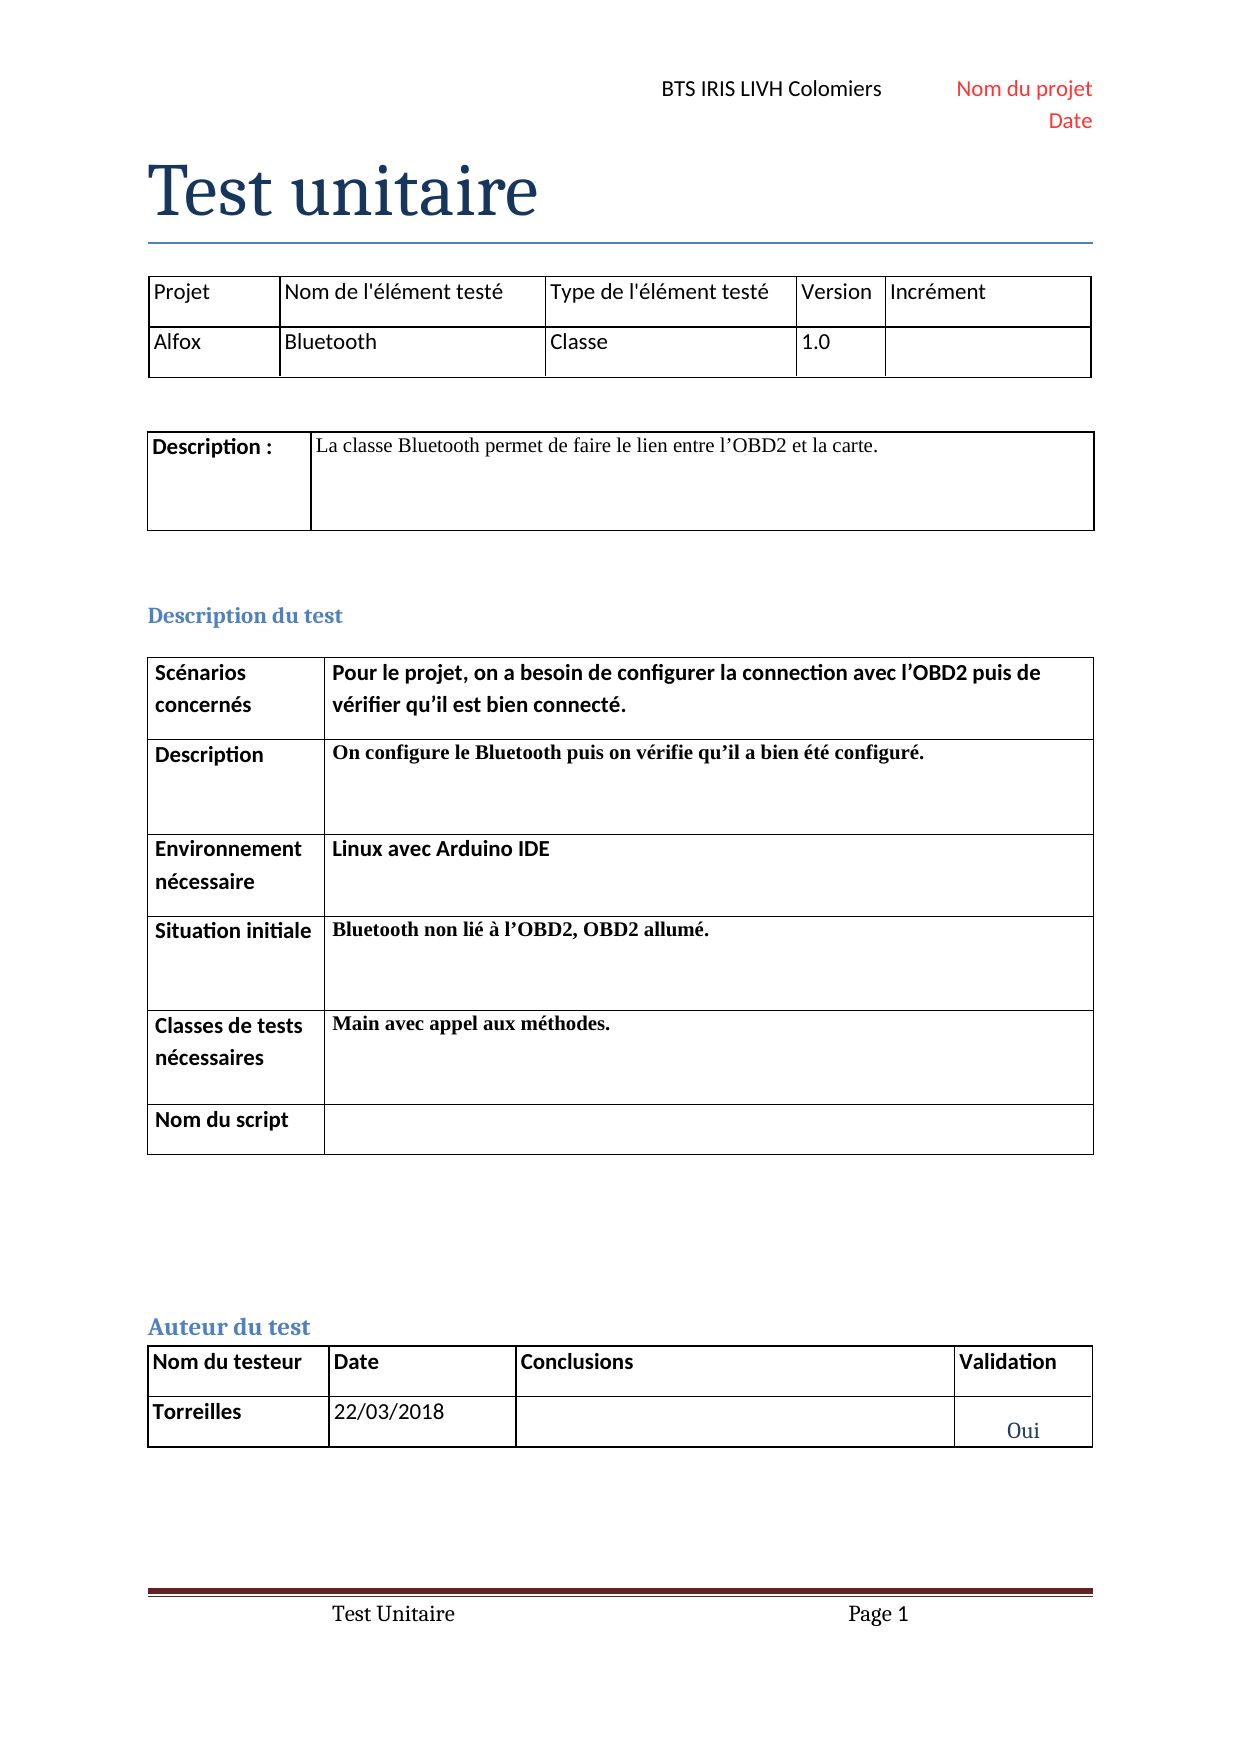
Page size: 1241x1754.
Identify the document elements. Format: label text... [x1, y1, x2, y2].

table_cell [325, 1105, 1093, 1154]
table_cell Torreilles [149, 1397, 328, 1446]
table_cell Linux avec Arduino IDE [325, 835, 1093, 916]
table_cell Nom du script [148, 1105, 324, 1154]
table_cell Environnement nécessaire [148, 835, 324, 916]
table_header Projet [150, 277, 279, 326]
subtitle Description du test [148, 603, 1093, 629]
table_header Date [330, 1347, 515, 1396]
table_header Validation [955, 1347, 1092, 1396]
table_header Version [797, 277, 885, 326]
table_cell Bluetooth [281, 328, 545, 376]
table_cell On configure le Bluetooth puis on vérifie qu’il a bien été configuré. [325, 740, 1093, 833]
subtitle Test unitaire [148, 148, 1093, 242]
table_header Scénarios concernés [148, 658, 324, 739]
table_cell Description [148, 740, 324, 833]
subtitle Auteur du test [148, 1312, 1093, 1341]
table_cell [886, 328, 1090, 376]
table_header Pour le projet, on a besoin de configurer la connection avec l’OBD2 puis de vérifier qu’il est bien connecté. [325, 658, 1093, 739]
table_header Incrément [886, 277, 1090, 326]
table_cell [517, 1397, 954, 1446]
table_cell Oui [955, 1396, 1092, 1446]
table_cell Bluetooth non lié à l’OBD2, OBD2 allumé. [325, 917, 1093, 1010]
table_cell Alfox [150, 328, 279, 376]
table_header Conclusions [517, 1347, 954, 1396]
table_cell 1.0 [797, 328, 885, 376]
table_cell Classes de tests nécessaires [148, 1011, 324, 1104]
table_cell Classe [546, 328, 796, 376]
table_header Nom du testeur [149, 1347, 328, 1396]
table_cell Main avec appel aux méthodes. [325, 1011, 1093, 1104]
table_header Nom de l'élément testé [281, 277, 545, 326]
table_header La classe Bluetooth permet de faire le lien entre l’OBD2 et la carte. [312, 433, 1093, 530]
table_cell 22/03/2018 [330, 1397, 515, 1446]
table_header Description : [148, 433, 310, 530]
table_header Type de l'élément testé [546, 277, 796, 326]
table_cell Situation initiale [148, 917, 324, 1010]
